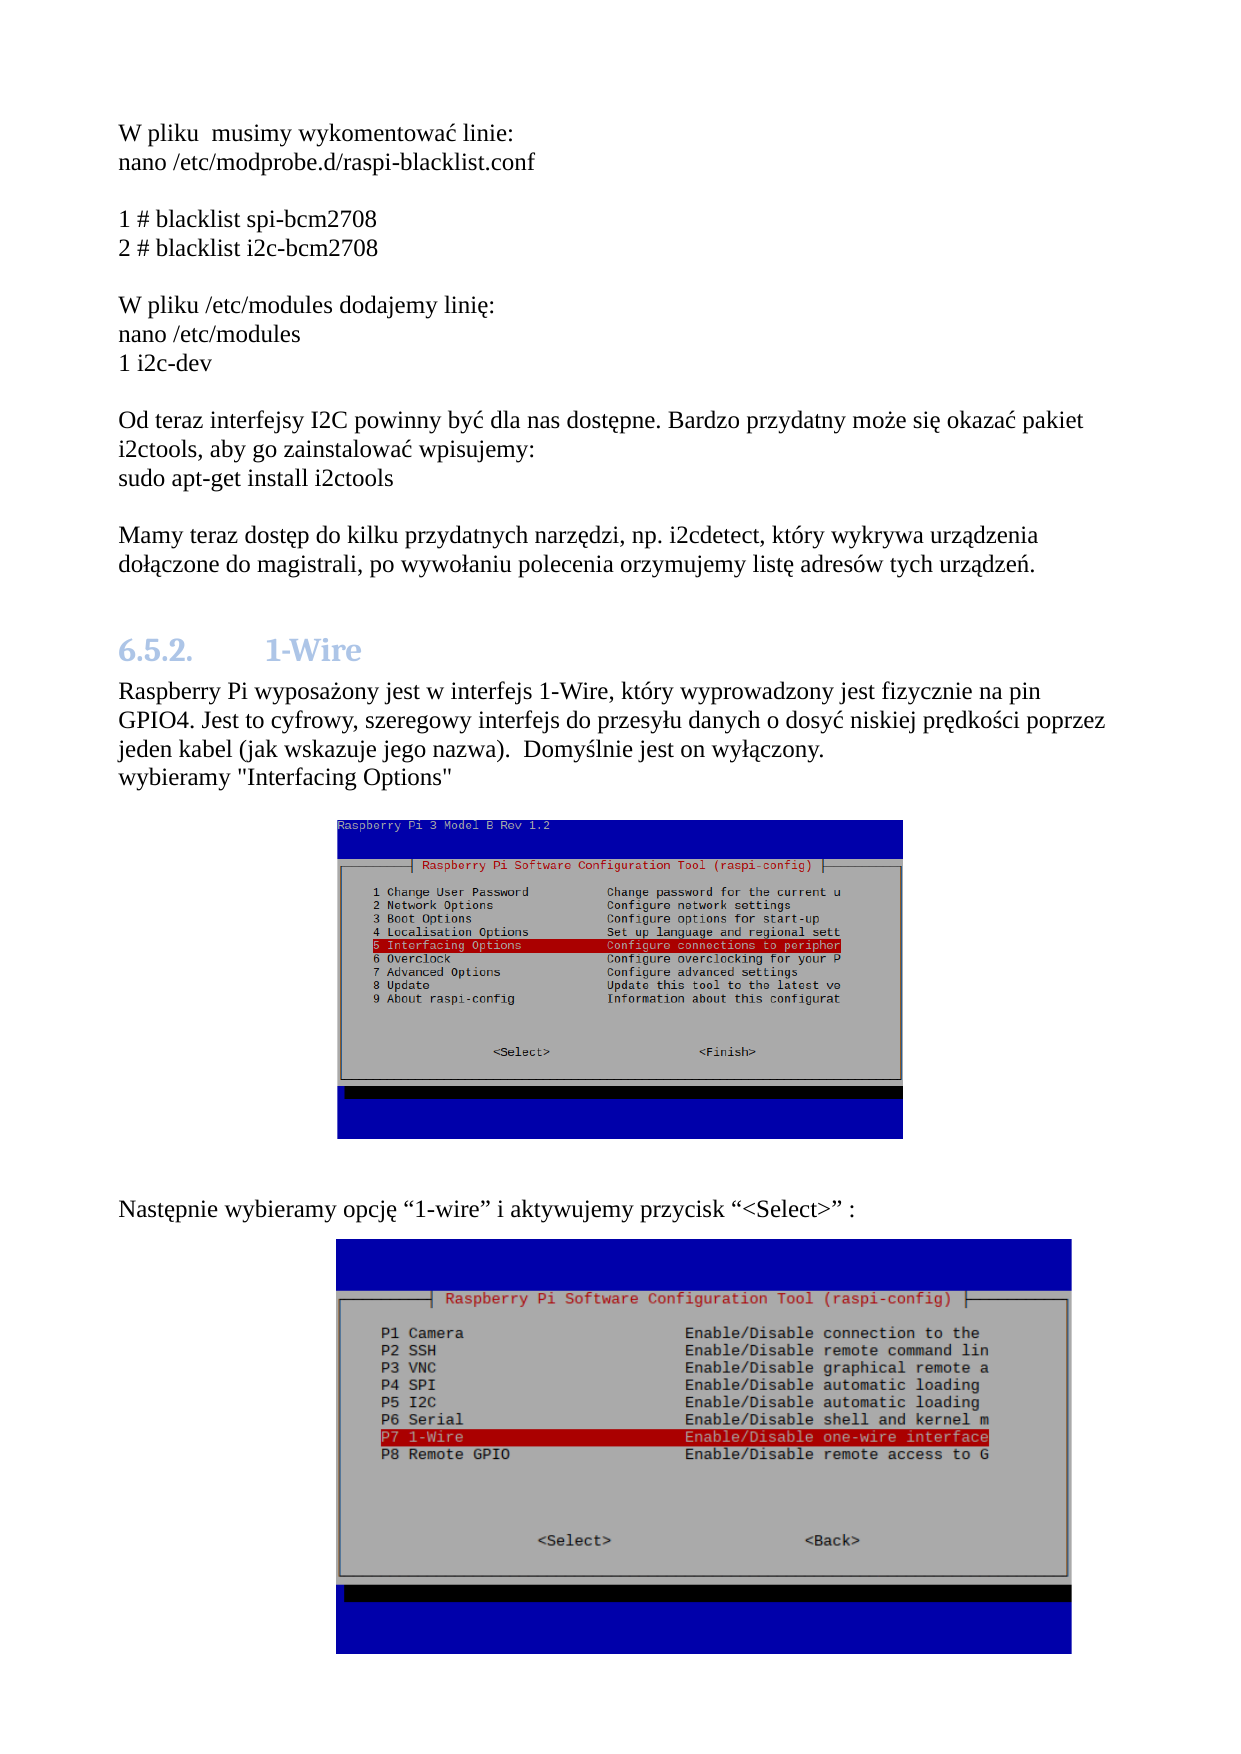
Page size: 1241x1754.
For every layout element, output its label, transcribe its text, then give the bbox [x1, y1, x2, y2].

text 2 # blacklist i2c-bcm2708 [118, 233, 1122, 262]
subtitle 1-Wire [118, 632, 1122, 670]
text Raspberry Pi wyposażony jest w interfejs 1-Wire, który wyprowadzony jest fizycznie na pin GPIO4. Jest to cyfrowy, szeregowy interfejs do przesyłu danych o dosyć niskiej prędkości poprzez jeden kabel (jak wskazuje jego nazwa). Domyślnie jest on wyłączony. [118, 676, 1122, 762]
text nano /etc/modules [118, 319, 1122, 348]
text Następnie wybieramy opcję “1-wire” i aktywujemy przycisk “<Select>” : [118, 1194, 1122, 1222]
picture [337, 820, 903, 1139]
text Mamy teraz dostęp do kilku przydatnych narzędzi, np. i2cdetect, który wykrywa urządzenia dołączone do magistrali, po wywołaniu polecenia orzymujemy listę adresów tych urządzeń. [118, 521, 1122, 578]
picture [336, 1239, 1072, 1654]
text Od teraz interfejsy I2C powinny być dla nas dostępne. Bardzo przydatny może się okazać pakiet i2ctools, aby go zainstalować wpisujemy: [118, 406, 1122, 463]
text W pliku musimy wykomentować linie: [118, 118, 1122, 147]
text wybieramy "Interfacing Options" [118, 762, 1122, 791]
text sudo apt-get install i2ctools [118, 463, 1122, 492]
text W pliku /etc/modules dodajemy linię: [118, 291, 1122, 319]
text nano /etc/modprobe.d/raspi-blacklist.conf [118, 147, 1122, 176]
text 1 i2c-dev [118, 348, 1122, 377]
text 1 # blacklist spi-bcm2708 [118, 204, 1122, 233]
